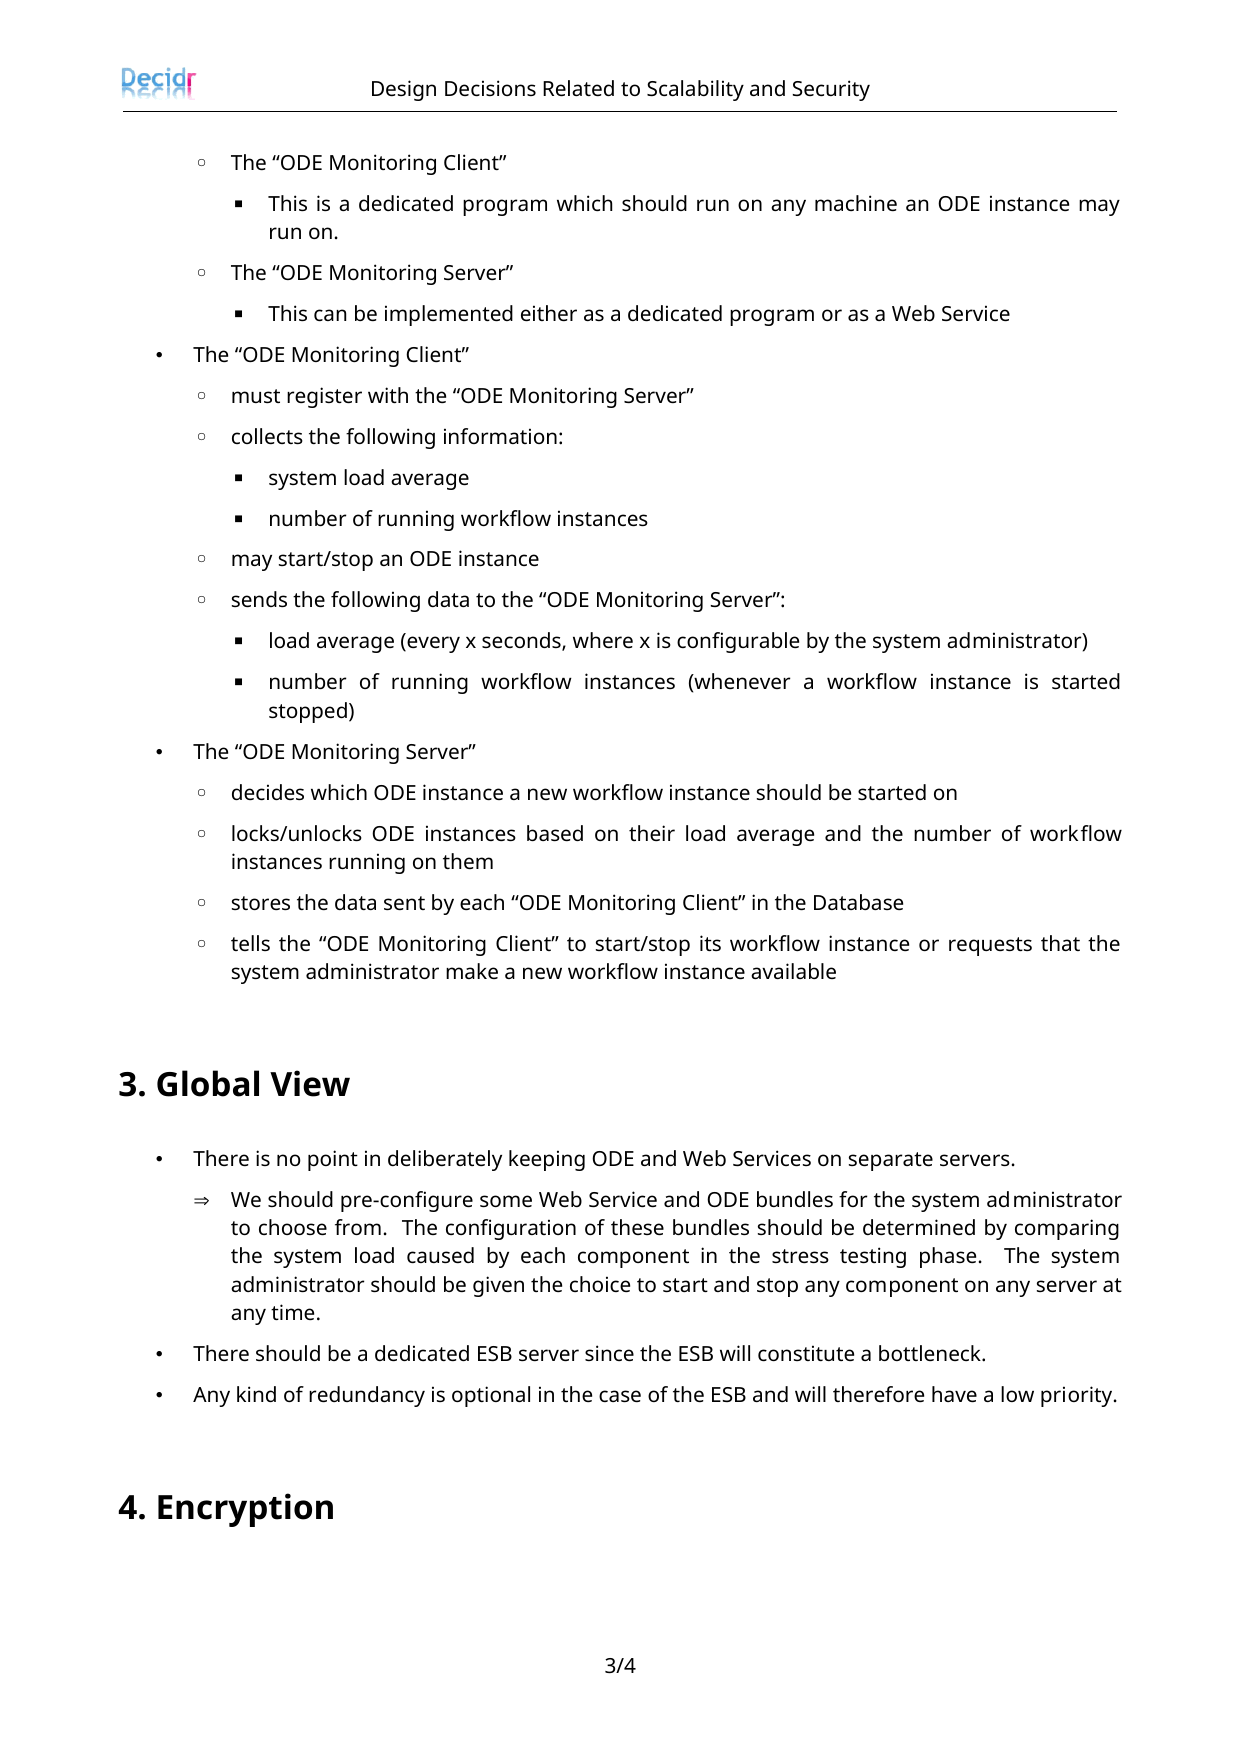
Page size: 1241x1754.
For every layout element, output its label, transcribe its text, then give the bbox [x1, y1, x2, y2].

list The “ODE Monitoring Client” [193, 148, 1122, 176]
list sends the following data to the “ODE Monitoring Server”: [193, 586, 1122, 614]
list We should pre-configure some Web Service and ODE bundles for the system ad­mi­nis­tra­tor to choose from. The configuration of these bundles should be determined by comparing the system load caused by each component in the stress testing phase. The system administrator should be given the choice to start and stop any com­po­nent on any server at any time. [193, 1185, 1122, 1327]
picture [118, 64, 200, 102]
list There is no point in deliberately keeping ODE and Web Services on separate servers. [156, 1144, 1122, 1172]
list system load average [231, 463, 1122, 491]
list This is a dedicated program which should run on any machine an ODE instance may run on. [231, 189, 1122, 246]
list number of running workflow instances (whenever a workflow instance is started stopped) [231, 667, 1122, 724]
list This can be implemented either as a dedicated program or as a Web Service [231, 299, 1122, 327]
list There should be a dedicated ESB server since the ESB will constitute a bottleneck. [156, 1339, 1122, 1368]
list may start/stop an ODE instance [193, 544, 1122, 573]
list number of running workflow instances [231, 504, 1122, 532]
list stores the data sent by each “ODE Monitoring Client” in the Database [193, 888, 1122, 916]
list The “ODE Monitoring Client” [156, 340, 1122, 368]
list The “ODE Monitoring Server” [193, 258, 1122, 286]
subtitle Global View [118, 1061, 1122, 1106]
list decides which ODE instance a new workflow instance should be started on [193, 778, 1122, 806]
subtitle Encryption [118, 1484, 1122, 1529]
list must register with the “ODE Monitoring Server” [193, 381, 1122, 409]
list Any kind of redundancy is optional in the case of the ESB and will therefore have a low pri­o­ri­ty. [156, 1380, 1122, 1409]
list tells the “ODE Monitoring Client” to start/stop its workflow instance or requests that the system administrator make a new workflow instance available [193, 929, 1122, 986]
list collects the following information: [193, 422, 1122, 450]
list The “ODE Monitoring Server” [156, 737, 1122, 765]
list load average (every x seconds, where x is configurable by the system ad­mi­nis­tra­tor) [231, 626, 1122, 655]
list locks/unlocks ODE instances based on their load average and the number of work­flow instances running on them [193, 819, 1122, 876]
